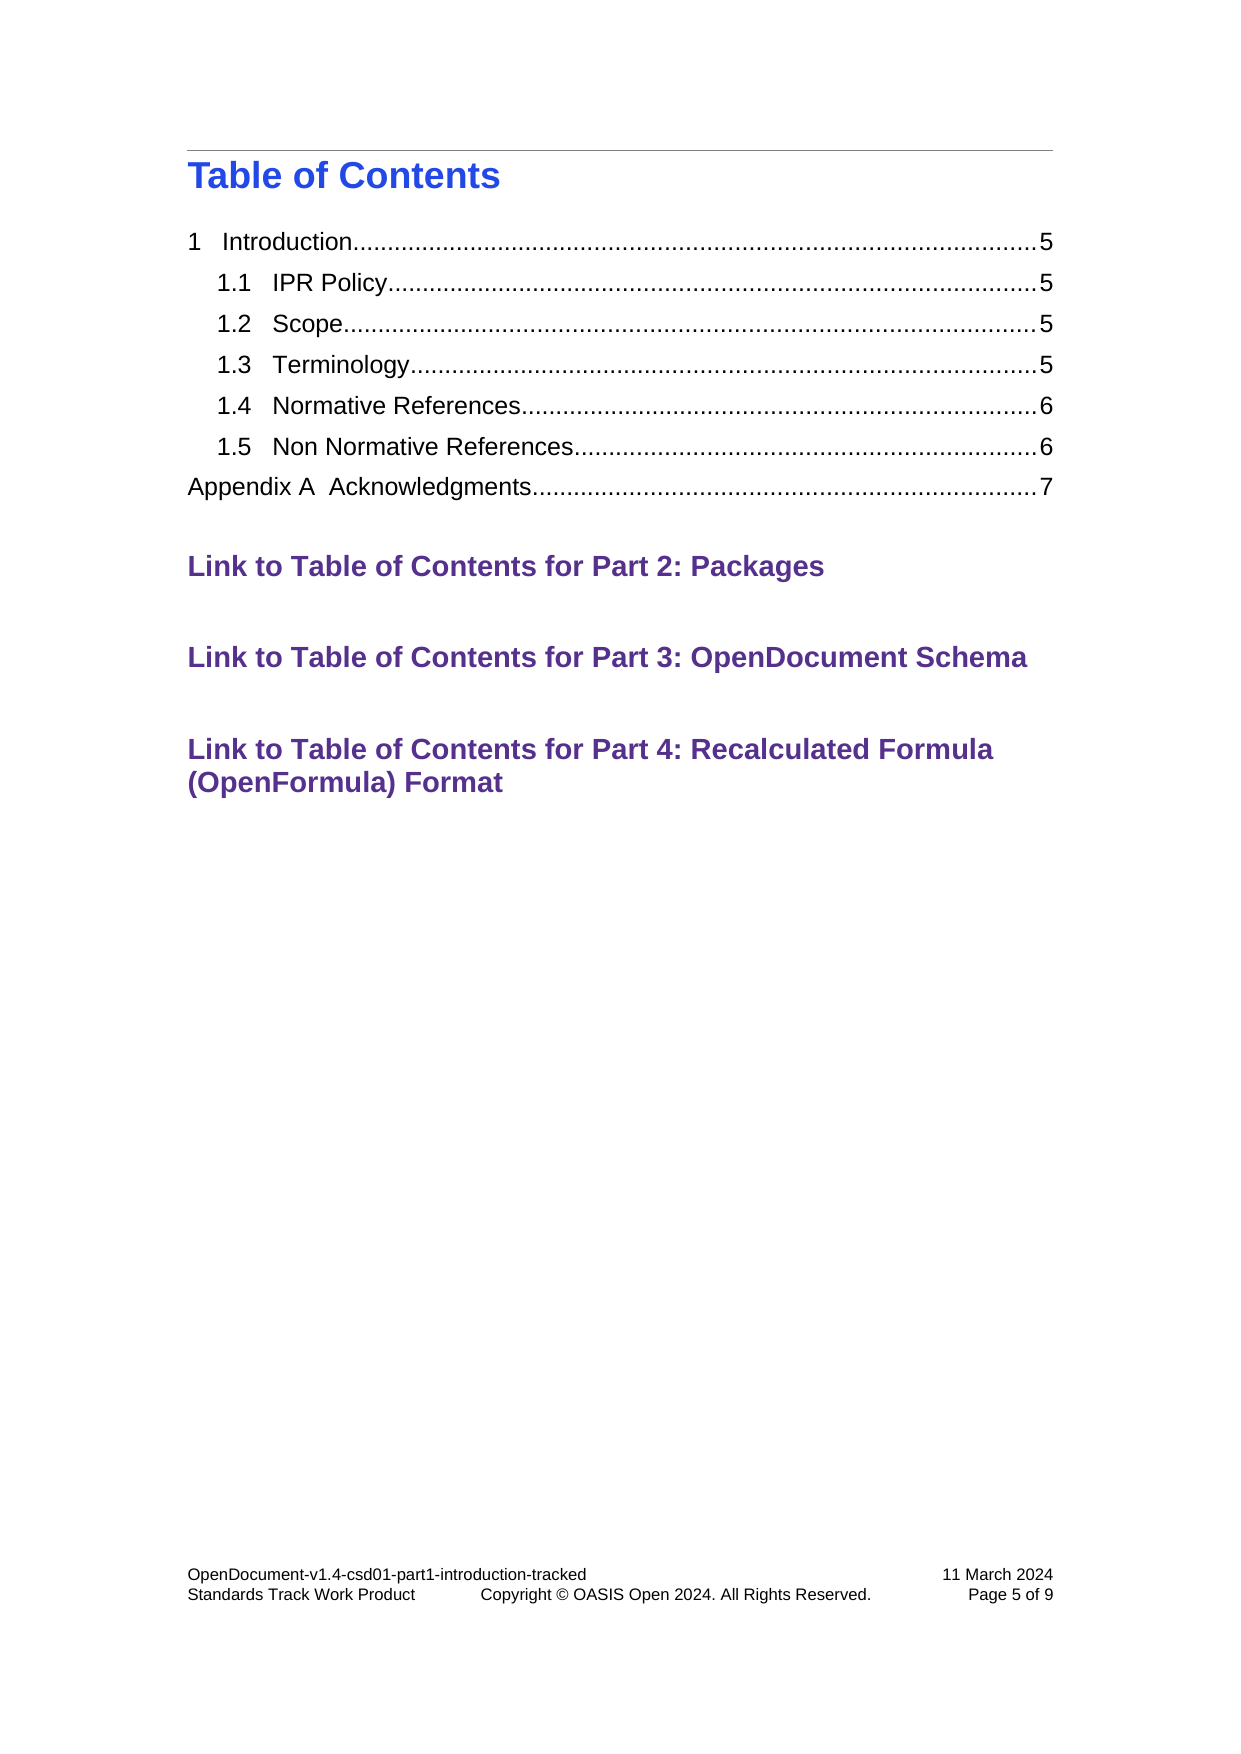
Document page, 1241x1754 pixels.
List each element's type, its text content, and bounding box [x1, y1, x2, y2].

text 1.3 Terminology 5 [217, 350, 1053, 378]
text 1.5 Non Normative References 6 [217, 431, 1053, 460]
text Appendix A Acknowledgments 7 [187, 472, 1053, 501]
text 1 Introduction 5 [187, 227, 1053, 256]
text Link to Table of Contents for Part 4: Recalculated Formula (OpenFormula) Format [187, 732, 1053, 799]
text Link to Table of Contents for Part 3: OpenDocument Schema [187, 640, 1053, 674]
text 1.2 Scope 5 [217, 309, 1053, 338]
text Link to Table of Contents for Part 2: Packages [187, 549, 1053, 583]
text Table of Contents [187, 151, 1053, 196]
text 1.4 Normative References 6 [217, 391, 1053, 419]
text 1.1 IPR Policy 5 [217, 268, 1053, 297]
